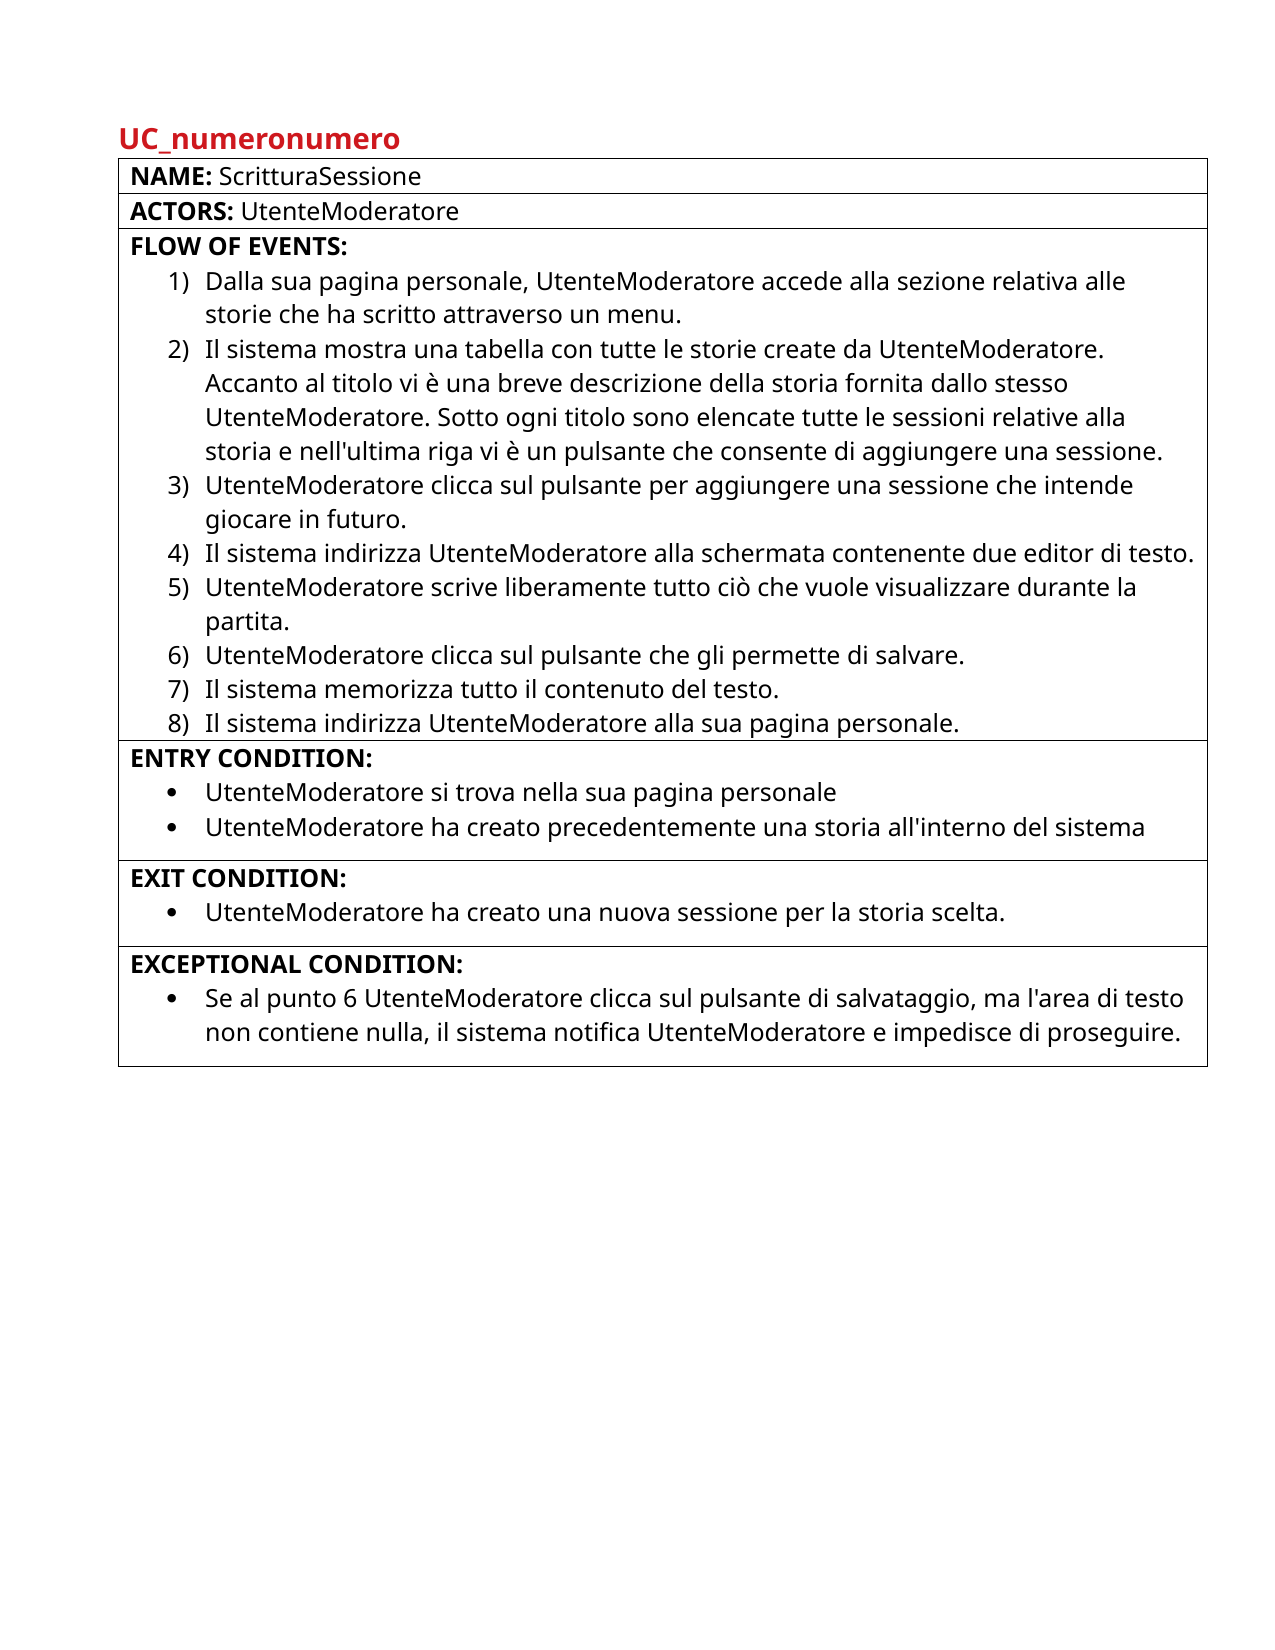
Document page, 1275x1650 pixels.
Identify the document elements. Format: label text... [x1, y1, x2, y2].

text UC_numeronumero [118, 118, 1157, 158]
table_cell FLOW OF EVENTS: Dalla sua pagina personale, UtenteModeratore accede alla sezione relativa alle storie che ha scritto attraverso un menu. Il sistema mostra una tabella con tutte le storie create da UtenteModeratore. Accanto al titolo vi è una breve descrizione della storia fornita dallo stesso UtenteModeratore. Sotto ogni titolo sono elencate tutte le sessioni relative alla storia e nell'ultima riga vi è un pulsante che consente di aggiungere una sessione. UtenteModeratore clicca sul pulsante per aggiungere una sessione che intende giocare in futuro. Il sistema indirizza UtenteModeratore alla schermata contenente due editor di testo. UtenteModeratore scrive liberamente tutto ciò che vuole visualizzare durante la partita. UtenteModeratore clicca sul pulsante che gli permette di salvare. Il sistema memorizza tutto il contenuto del testo. Il sistema indirizza UtenteModeratore alla sua pagina personale. [119, 229, 1207, 740]
table_cell EXIT CONDITION: UtenteModeratore ha creato una nuova sessione per la storia scelta. [119, 861, 1207, 946]
table_cell EXCEPTIONAL CONDITION: Se al punto 6 UtenteModeratore clicca sul pulsante di salvataggio, ma l'area di testo non contiene nulla, il sistema notifica UtenteModeratore e impedisce di proseguire. [119, 947, 1207, 1066]
table_cell ENTRY CONDITION: UtenteModeratore si trova nella sua pagina personale UtenteModeratore ha creato precedentemente una storia all'interno del sistema [119, 741, 1207, 860]
table_header NAME: ScritturaSessione [119, 159, 1207, 193]
table_cell ACTORS: UtenteModeratore [119, 194, 1207, 228]
